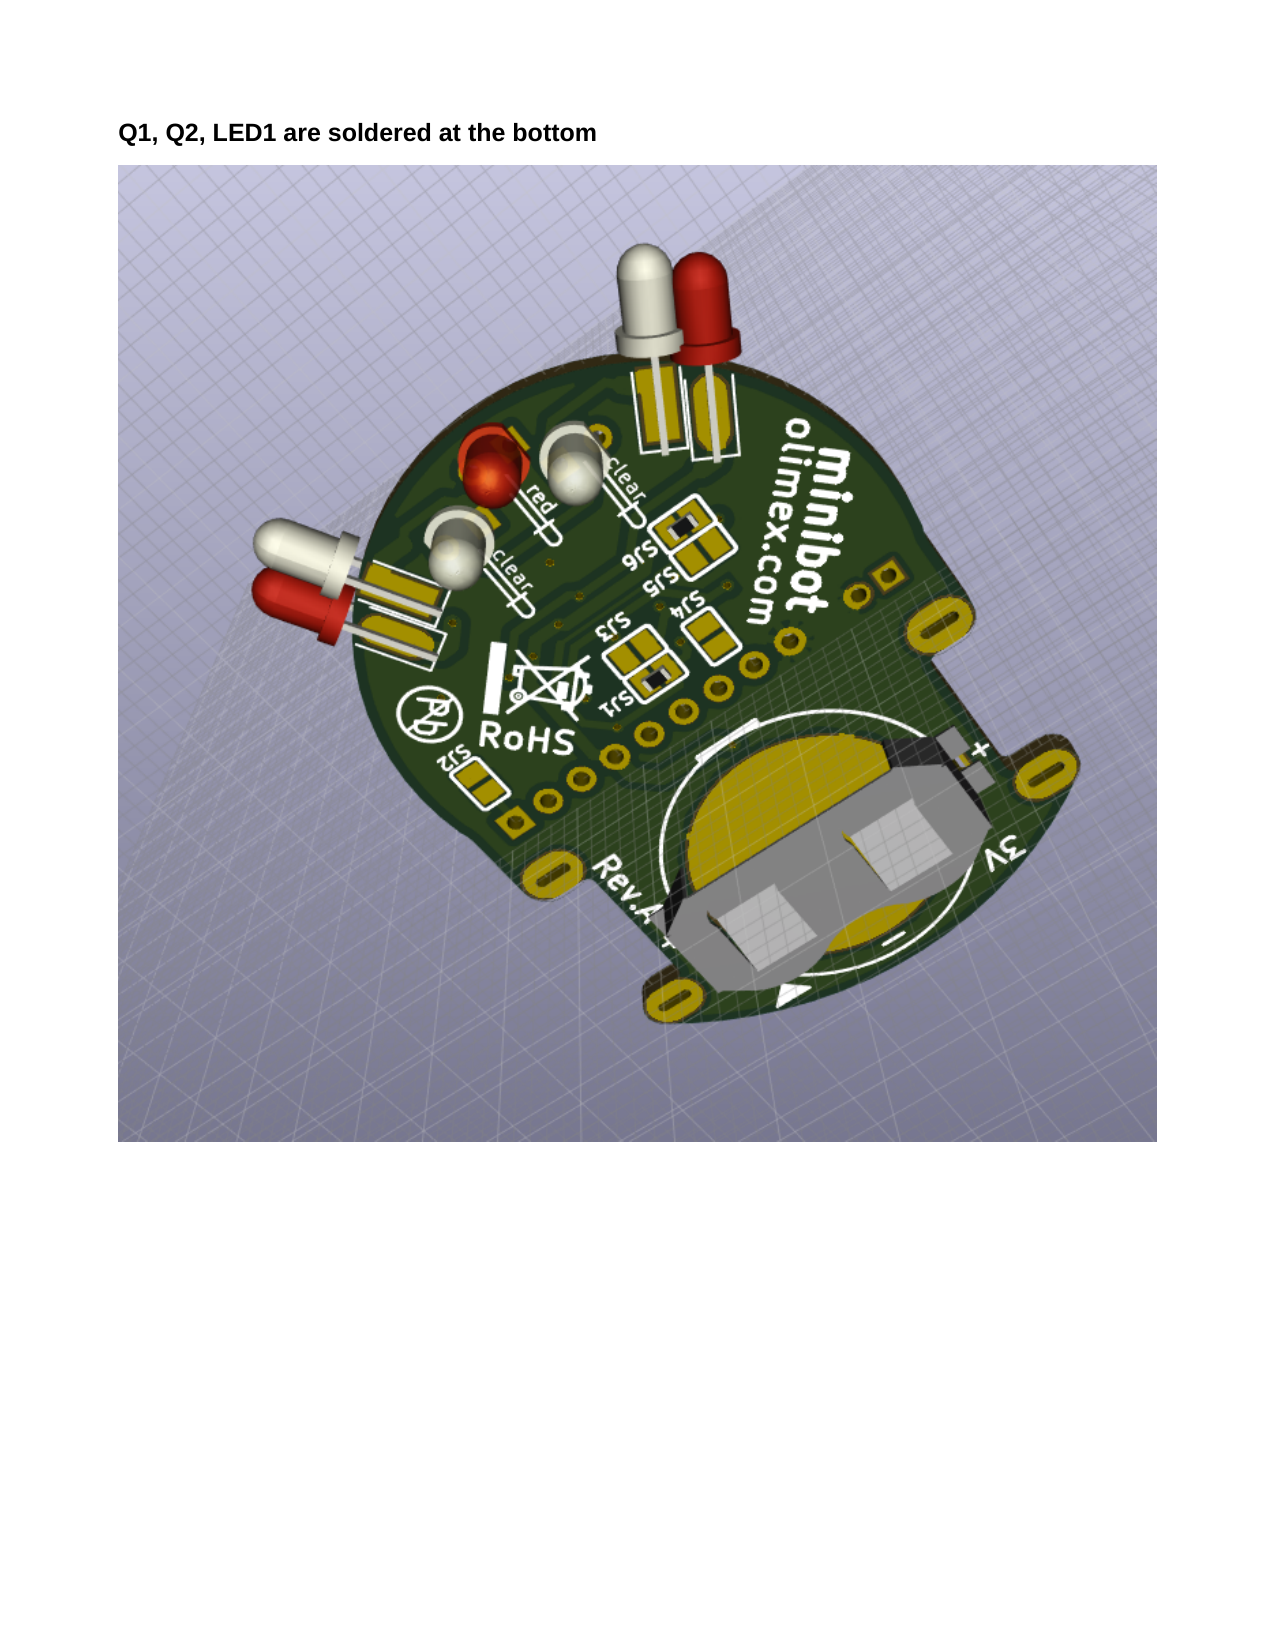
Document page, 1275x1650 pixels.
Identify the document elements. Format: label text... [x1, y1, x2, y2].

picture [118, 165, 1157, 1142]
text Q1, Q2, LED1 are soldered at the bottom [118, 118, 1157, 147]
